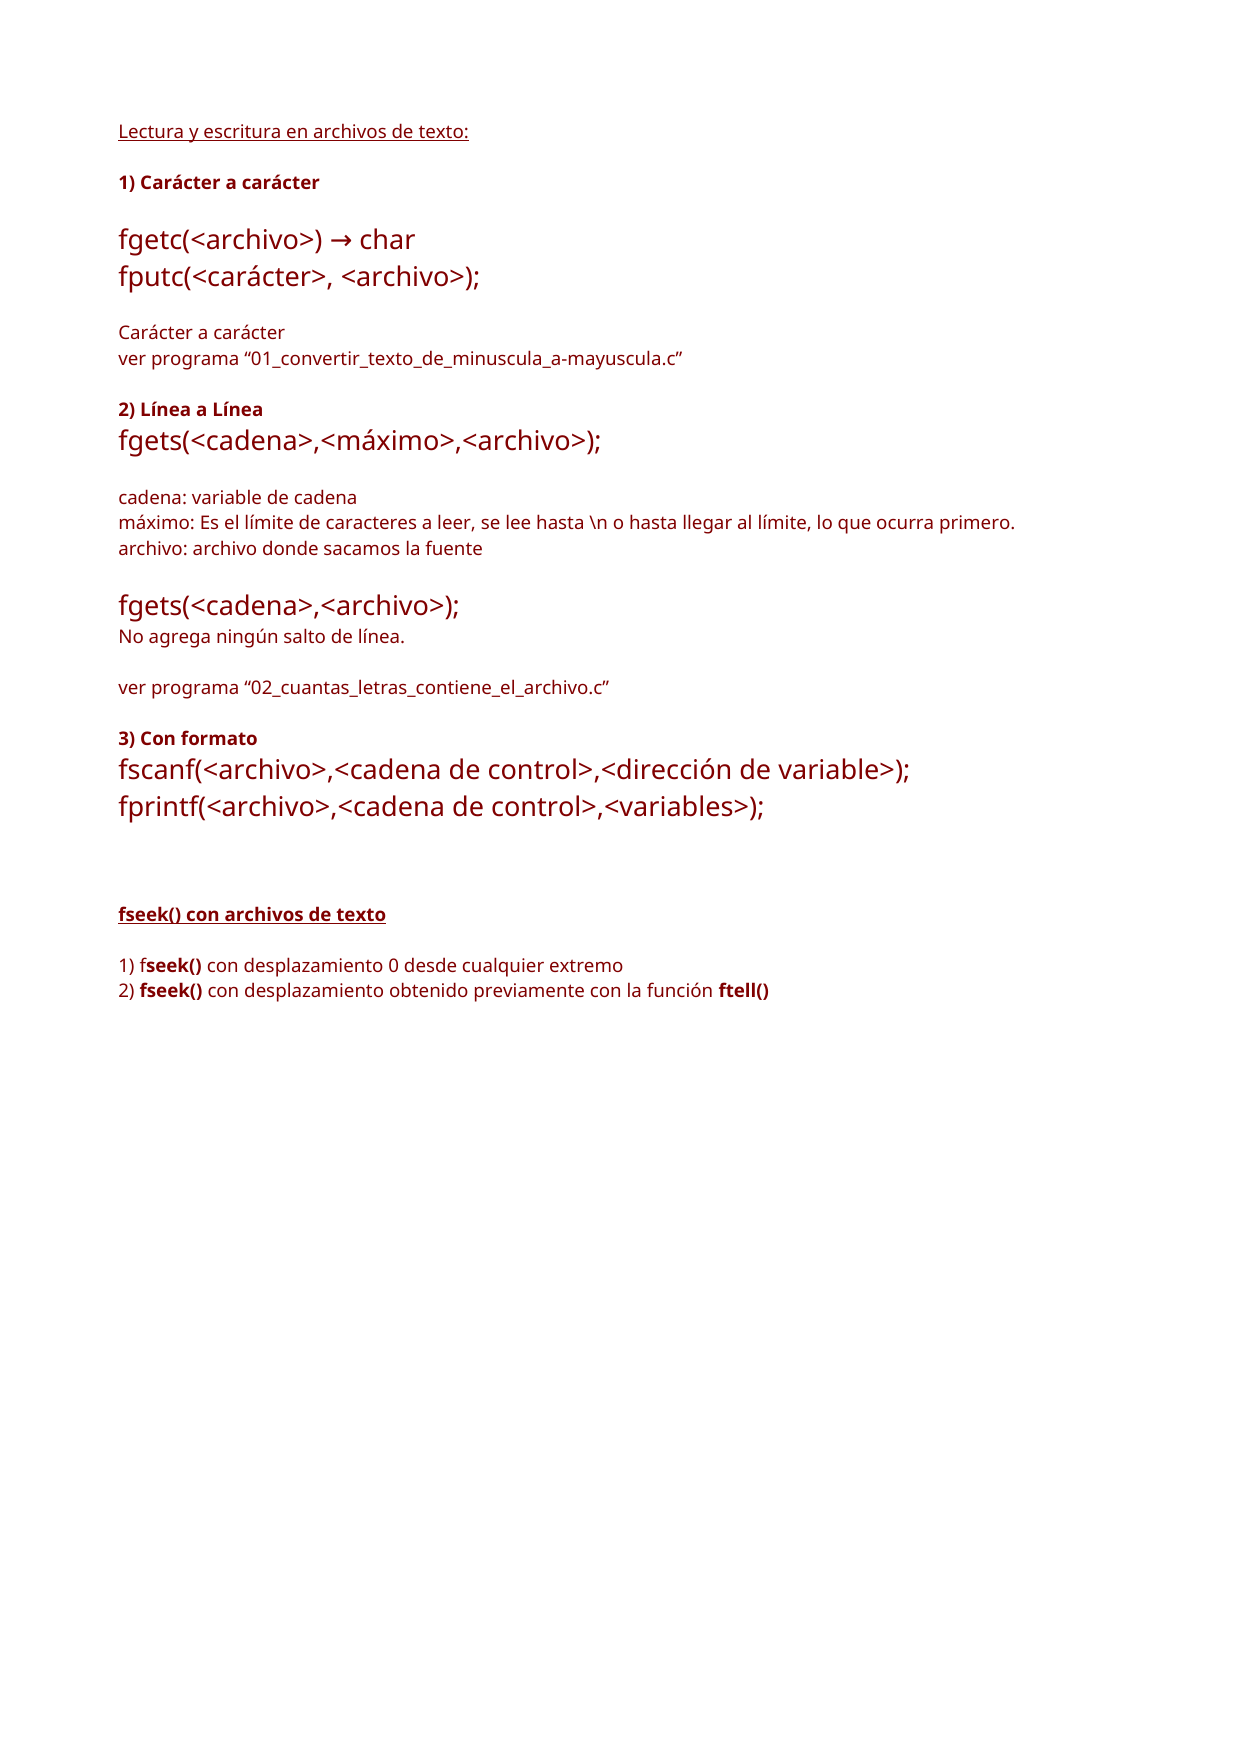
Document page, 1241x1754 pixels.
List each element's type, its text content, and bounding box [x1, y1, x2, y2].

text fscanf(<archivo>,<cadena de control>,<dirección de variable>); [118, 751, 1122, 787]
text fputc(<carácter>, <archivo>); [118, 257, 1122, 294]
text 1) Carácter a carácter [118, 169, 1122, 195]
text fgets(<cadena>,<archivo>); [118, 586, 1122, 623]
text No agrega ningún salto de línea. [118, 623, 1122, 648]
text fgetc(<archivo>) → char [118, 220, 1122, 257]
text cadena: variable de cadena [118, 484, 1122, 509]
text ver programa “01_convertir_texto_de_minuscula_a-mayuscula.c” [118, 345, 1122, 371]
text máximo: Es el límite de caracteres a leer, se lee hasta \n o hasta llegar al límite, lo que ocurra primero. [118, 509, 1122, 535]
text ver programa “02_cuantas_letras_contiene_el_archivo.c” [118, 674, 1122, 699]
text 1) fseek() con desplazamiento 0 desde cualquier extremo [118, 952, 1122, 977]
text 2) fseek() con desplazamiento obtenido previamente con la función ftell() [118, 977, 1122, 1003]
text 3) Con formato [118, 725, 1122, 751]
text fprintf(<archivo>,<cadena de control>,<variables>); [118, 787, 1122, 824]
text Carácter a carácter [118, 319, 1122, 345]
text 2) Línea a Línea [118, 396, 1122, 422]
text Lectura y escritura en archivos de texto: [118, 118, 1122, 144]
text fgets(<cadena>,<máximo>,<archivo>); [118, 422, 1122, 458]
text archivo: archivo donde sacamos la fuente [118, 535, 1122, 561]
text fseek() con archivos de texto [118, 901, 1122, 926]
